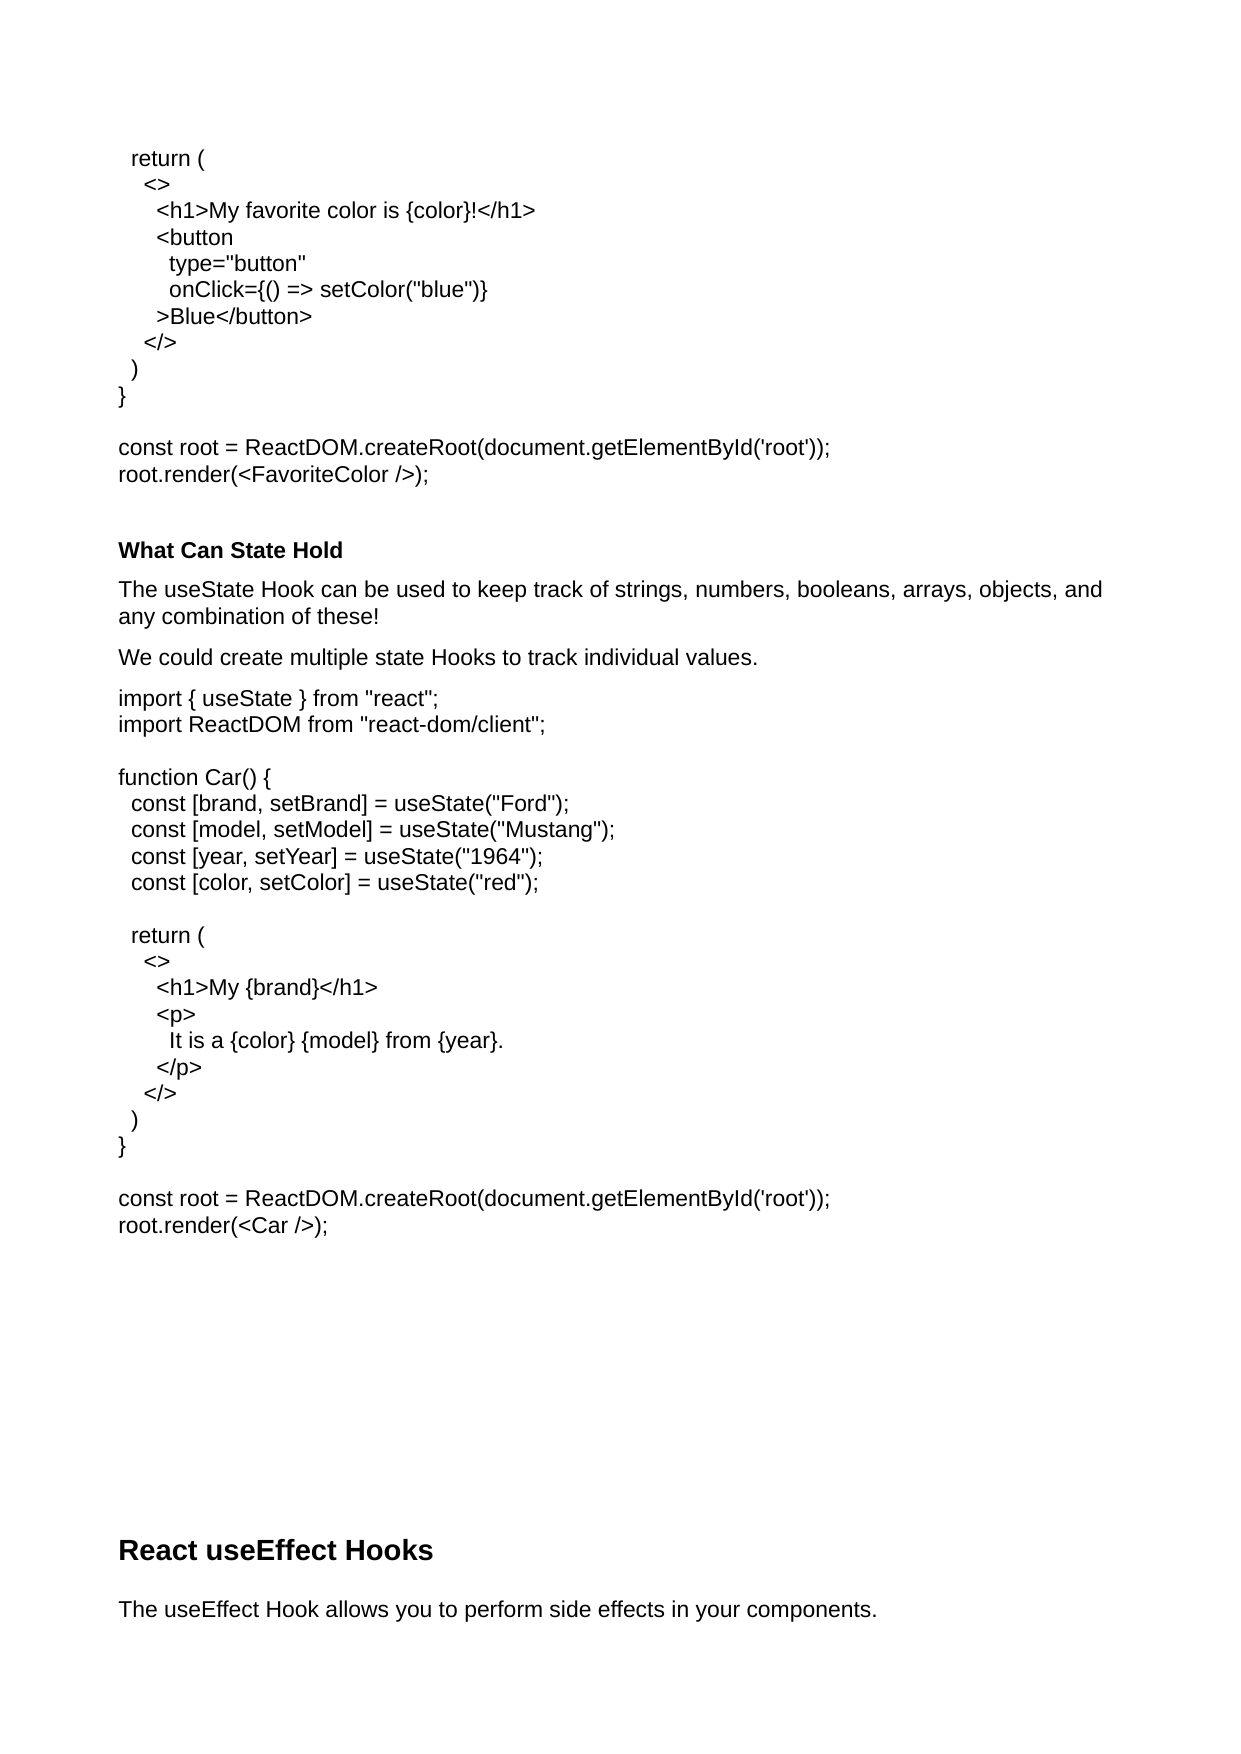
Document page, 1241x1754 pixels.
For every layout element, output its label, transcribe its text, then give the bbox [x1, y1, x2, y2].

text function Car() { [118, 763, 1122, 790]
subtitle React useEffect Hooks [118, 1533, 1122, 1567]
text >Blue</button> [118, 303, 1122, 329]
text const [color, setColor] = useState("red"); [118, 869, 1122, 895]
text <h1>My {brand}</h1> [118, 974, 1122, 1001]
text return ( [118, 144, 1122, 171]
text ) [118, 355, 1122, 382]
text <h1>My favorite color is {color}!</h1> [118, 197, 1122, 223]
text import { useState } from "react"; [118, 684, 1122, 711]
text The useEffect Hook allows you to perform side effects in your components. [118, 1596, 1122, 1622]
text <button [118, 223, 1122, 250]
text </> [118, 329, 1122, 355]
text const [year, setYear] = useState("1964"); [118, 843, 1122, 869]
subtitle What Can State Hold [118, 537, 1122, 564]
text We could create multiple state Hooks to track individual values. [118, 643, 1122, 670]
text root.render(<Car />); [118, 1212, 1122, 1238]
text root.render(<FavoriteColor />); [118, 461, 1122, 487]
text return ( [118, 922, 1122, 948]
text The useState Hook can be used to keep track of strings, numbers, booleans, arrays, objects, and any combination of these! [118, 576, 1122, 629]
text </p> [118, 1053, 1122, 1080]
text } [118, 1132, 1122, 1159]
text const [model, setModel] = useState("Mustang"); [118, 816, 1122, 843]
text </> [118, 1080, 1122, 1106]
text } [118, 382, 1122, 408]
text <> [118, 171, 1122, 197]
text <> [118, 948, 1122, 974]
text type="button" [118, 250, 1122, 276]
text import ReactDOM from "react-dom/client"; [118, 711, 1122, 737]
text <p> [118, 1001, 1122, 1027]
text onClick={() => setColor("blue")} [118, 276, 1122, 303]
text const root = ReactDOM.createRoot(document.getElementById('root')); [118, 434, 1122, 461]
text It is a {color} {model} from {year}. [118, 1027, 1122, 1053]
text const [brand, setBrand] = useState("Ford"); [118, 790, 1122, 816]
text ) [118, 1106, 1122, 1132]
text const root = ReactDOM.createRoot(document.getElementById('root')); [118, 1185, 1122, 1212]
